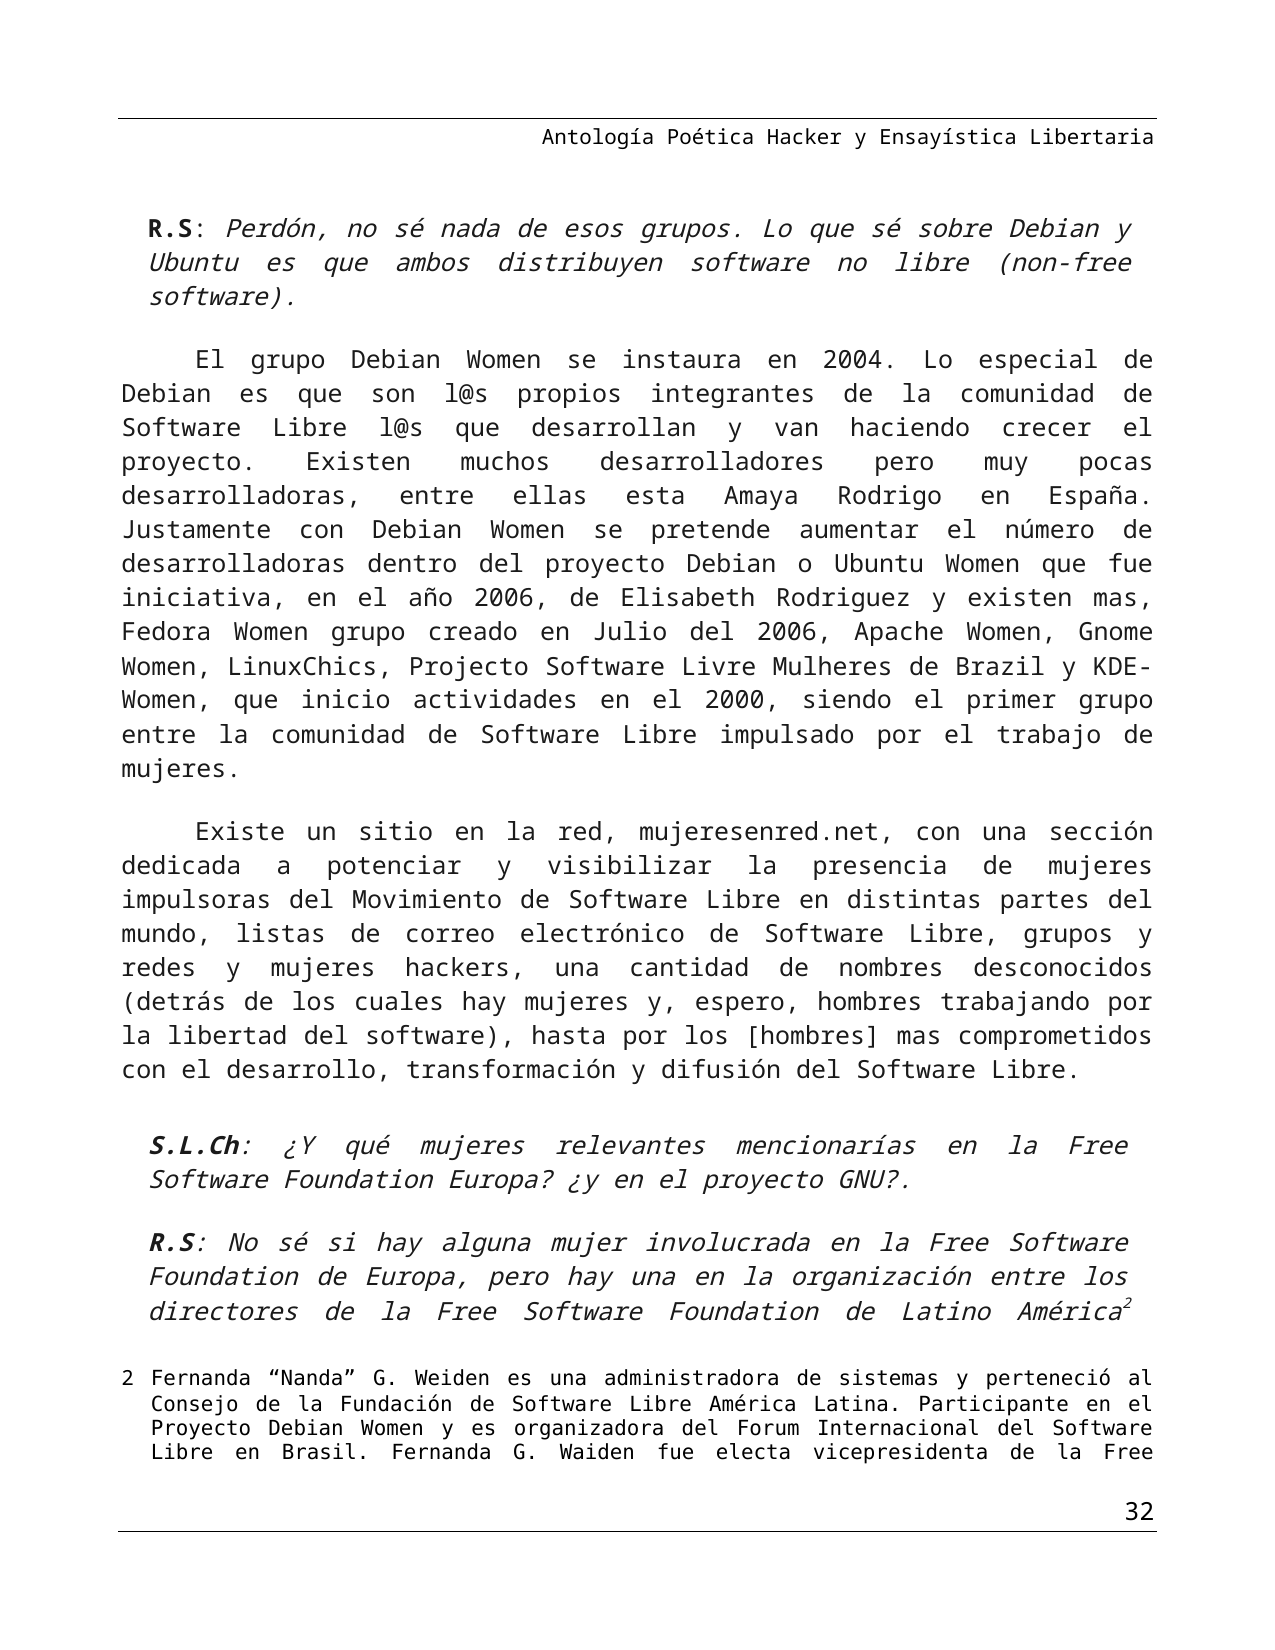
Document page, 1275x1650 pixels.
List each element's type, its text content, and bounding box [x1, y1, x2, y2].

text El grupo Debian Women se instaura en 2004. Lo especial de Debian es que son l@s propios integrantes de la comunidad de Software Libre l@s que desarrollan y van haciendo crecer el proyecto. Existen muchos desarrolladores pero muy pocas desarrolladoras, entre ellas esta Amaya Rodrigo en España. Justamente con Debian Women se pretende aumentar el número de desarrolladoras dentro del proyecto Debian o Ubuntu Women que fue iniciativa, en el año 2006, de Elisabeth Rodriguez y existen mas, Fedora Women grupo creado en Julio del 2006, Apache Women, Gnome Women, LinuxChics, Projecto Software Livre Mulheres de Brazil y KDE-Women, que inicio actividades en el 2000, siendo el primer grupo entre la comunidad de Software Libre impulsado por el trabajo de mujeres. [121, 342, 1154, 784]
text R.S: No sé si hay alguna mujer involucrada en la Free Software Foundation de Europa, pero hay una en la organización entre los directores de la Free Software Foundation de Latino América (...) [147, 1225, 1130, 1327]
text Fernanda “Nanda” G. Weiden es una administradora de sistemas y perteneció al Consejo de la Fundación de Software Libre América Latina. Participante en el Proyecto Debian Women y es organizadora del Forum Internacional del Software Libre en Brasil. Fernanda G. Waiden fue electa vicepresidenta de la Free [121, 1363, 1154, 1464]
text Existe un sitio en la red, mujeresenred.net, con una sección dedicada a potenciar y visibilizar la presencia de mujeres impulsoras del Movimiento de Software Libre en distintas partes del mundo, listas de correo electrónico de Software Libre, grupos y redes y mujeres hackers, una cantidad de nombres desconocidos (detrás de los cuales hay mujeres y, espero, hombres trabajando por la libertad del software), hasta por los [hombres] mas comprometidos con el desarrollo, transformación y difusión del Software Libre. [121, 813, 1154, 1086]
text S.L.Ch: ¿Y qué mujeres relevantes mencionarías en la Free Software Foundation Europa? ¿y en el proyecto GNU?. [147, 1128, 1130, 1196]
text R.S: Perdón, no sé nada de esos grupos. Lo que sé sobre Debian y Ubuntu es que ambos distribuyen software no libre (non-free software). [147, 210, 1133, 312]
